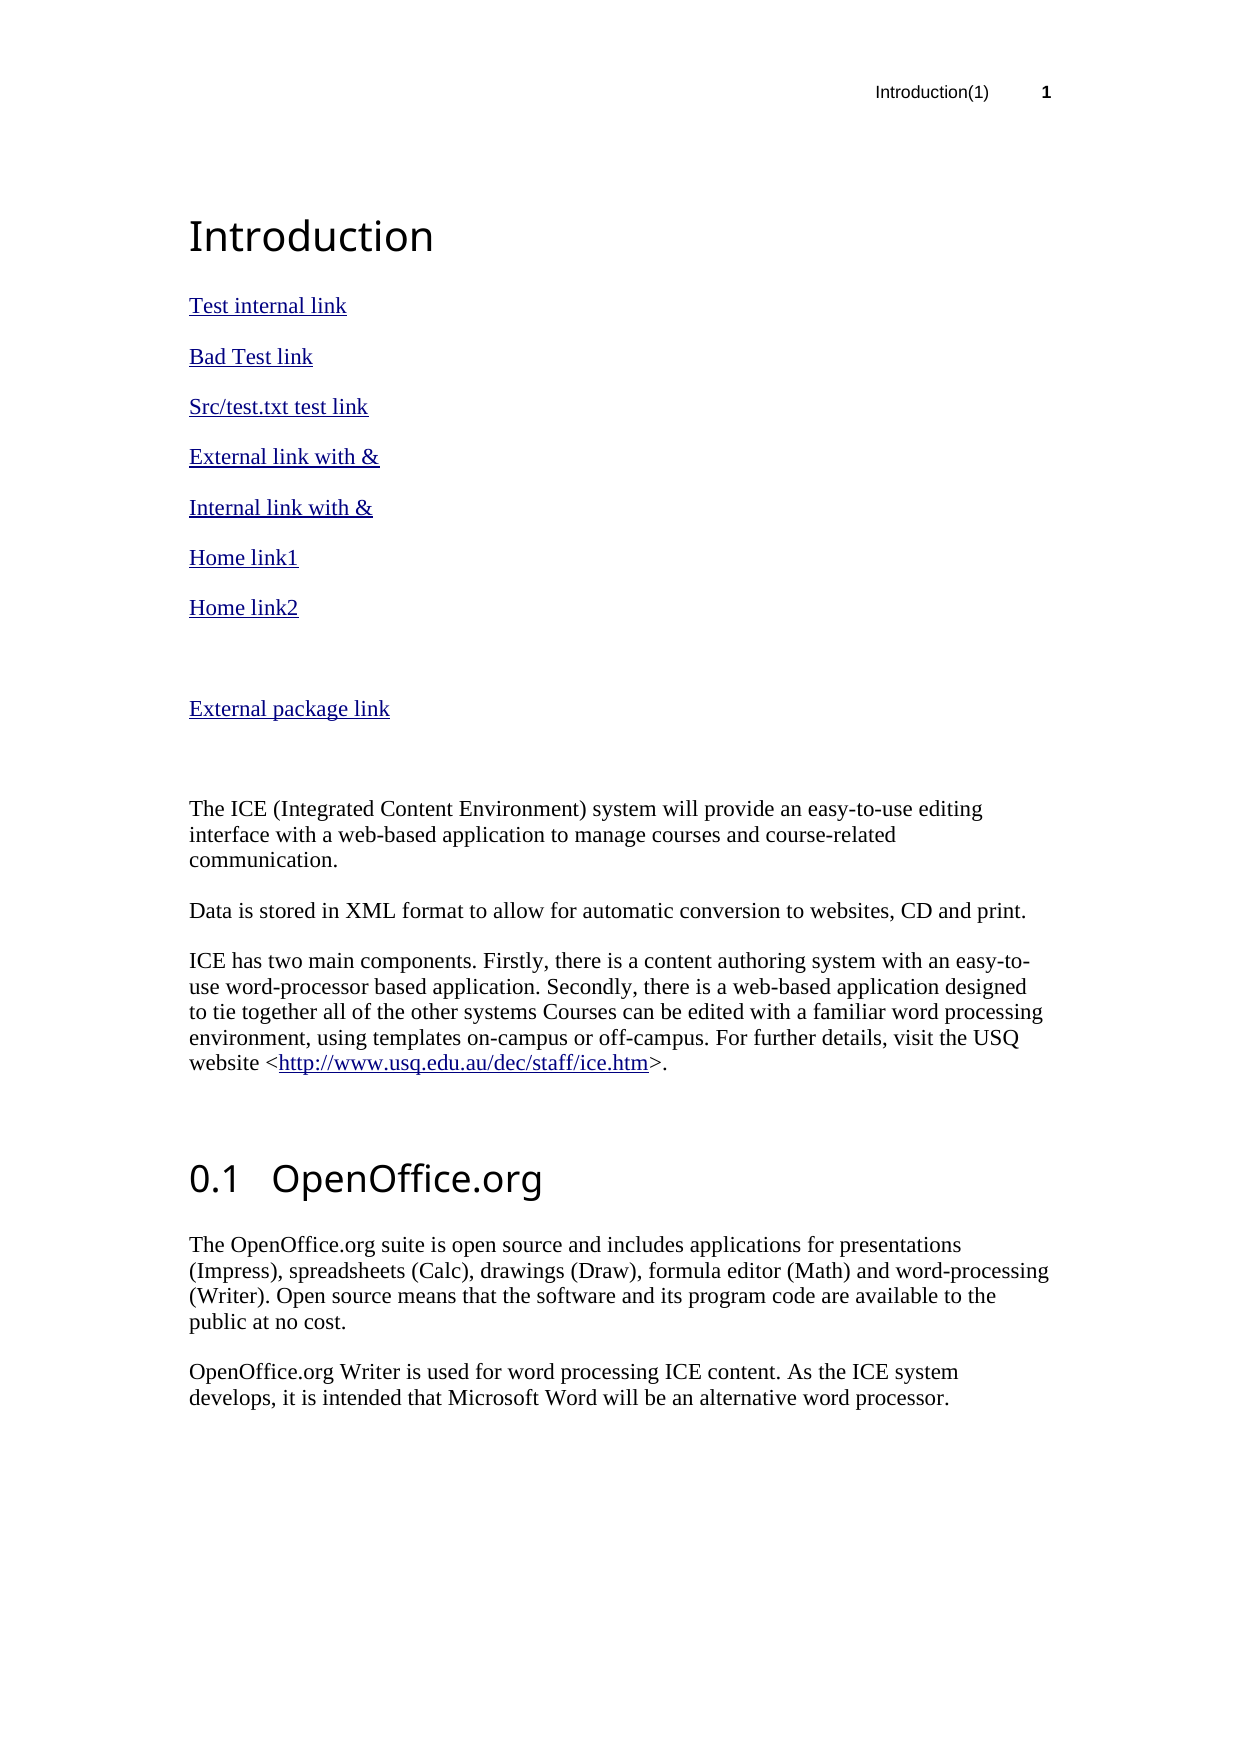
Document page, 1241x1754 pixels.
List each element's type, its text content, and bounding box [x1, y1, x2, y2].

text OpenOffice.org Writer is used for word processing ICE content. As the ICE system develops, it is intended that Microsoft Word will be an alternative word processor. [189, 1359, 1051, 1410]
text Internal link with & [189, 494, 1051, 520]
text Src/test.txt test link [189, 394, 1051, 419]
text External package link [189, 696, 1051, 721]
text Bad Test link [189, 343, 1051, 369]
subtitle OpenOffice.org [189, 1152, 1051, 1203]
text The ICE (Integrated Content Environment) system will provide an easy-to-use editing interface with a web-based application to manage courses and course-related communication. [189, 796, 1051, 873]
text The OpenOffice.org suite is open source and includes applications for presentations (Impress), spreadsheets (Calc), drawings (Draw), formula editor (Math) and word-processing (Writer). Open source means that the software and its program code are available to the public at no cost. [189, 1232, 1051, 1334]
text Home link1 [189, 545, 1051, 570]
text External link with & [189, 444, 1051, 470]
title Introduction [189, 207, 1051, 264]
text ICE has two main components. Firstly, there is a content authoring system with an easy-to-use word-processor based application. Secondly, there is a web-based application designed to tie together all of the other systems Courses can be edited with a familiar word processing environment, using templates on-campus or off-campus. For further details, visit the USQ website <http://www.usq.edu.au/dec/staff/ice.htm>. [189, 948, 1051, 1076]
text Data is stored in XML format to allow for automatic conversion to websites, CD and print. [189, 898, 1051, 923]
text Home link2 [189, 595, 1051, 621]
text Test internal link [189, 293, 1051, 319]
